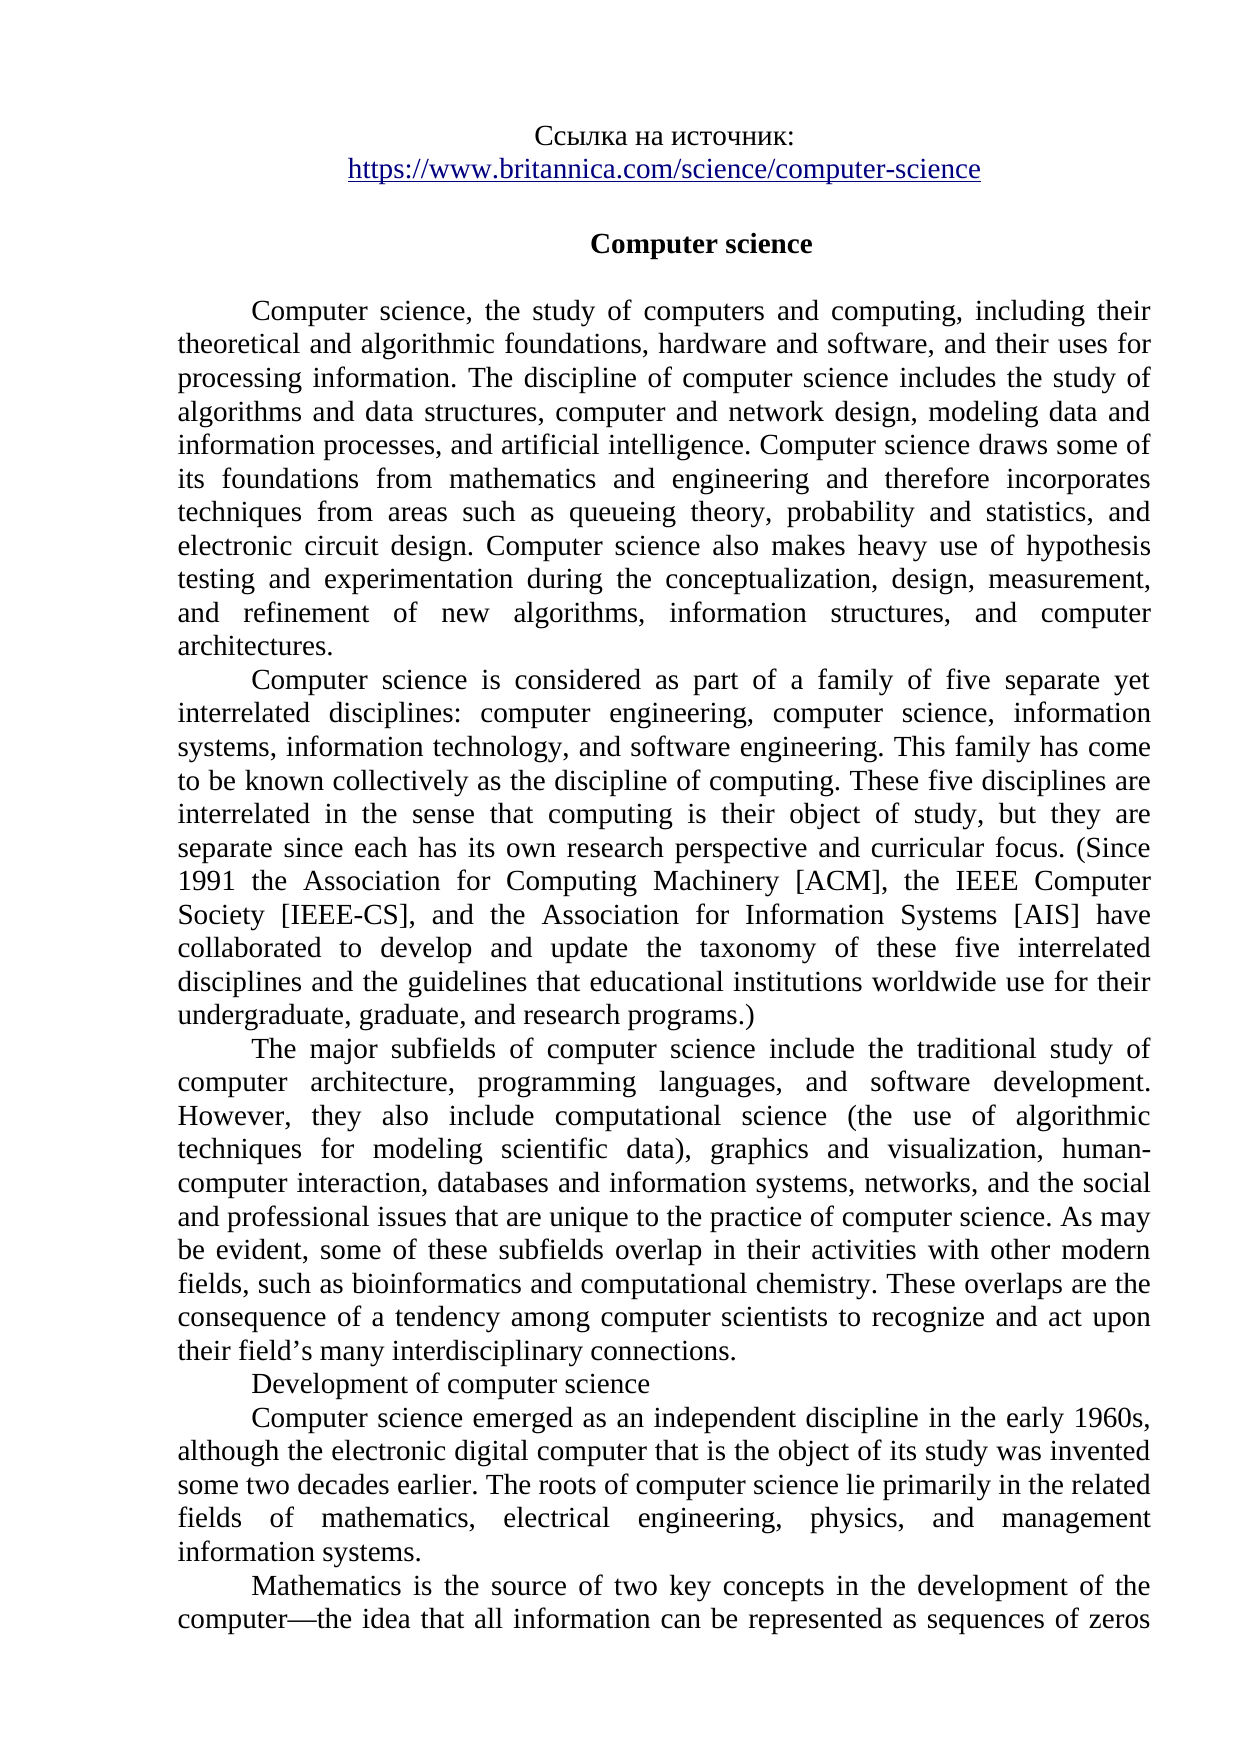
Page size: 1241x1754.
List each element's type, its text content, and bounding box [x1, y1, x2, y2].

text Computer science, the study of computers and computing, including their theoretical and algorithmic foundations, hardware and software, and their uses for processing information. The discipline of computer science includes the study of algorithms and data structures, computer and network design, modeling data and information processes, and artificial intelligence. Computer science draws some of its foundations from mathematics and engineering and therefore incorporates techniques from areas such as queueing theory, probability and statistics, and electronic circuit design. Computer science also makes heavy use of hypothesis testing and experimentation during the conceptualization, design, measurement, and refinement of new algorithms, information structures, and computer architectures. [177, 293, 1152, 662]
text Computer science is considered as part of a family of five separate yet interrelated disciplines: computer engineering, computer science, information systems, information technology, and software engineering. This family has come to be known collectively as the discipline of computing. These five disciplines are interrelated in the sense that computing is their object of study, but they are separate since each has its own research perspective and curricular focus. (Since 1991 the Association for Computing Machinery [ACM], the IEEE Computer Society [IEEE-CS], and the Association for Information Systems [AIS] have collaborated to develop and update the taxonomy of these five interrelated disciplines and the guidelines that educational institutions worldwide use for their undergraduate, graduate, and research programs.) [177, 662, 1152, 1031]
text Mathematics is the source of two key concepts in the development of the computer—the idea that all information can be represented as sequences of zeros [177, 1568, 1152, 1635]
text Computer science [177, 226, 1152, 259]
text Computer science emerged as an independent discipline in the early 1960s, although the electronic digital computer that is the object of its study was invented some two decades earlier. The roots of computer science lie primarily in the related fields of mathematics, electrical engineering, physics, and management information systems. [177, 1400, 1152, 1568]
subtitle Ссылка на источник: [177, 118, 1152, 152]
text Development of computer science [177, 1366, 1152, 1400]
subtitle https://www.britannica.com/science/computer-science [177, 152, 1152, 185]
text The major subfields of computer science include the traditional study of computer architecture, programming languages, and software development. However, they also include computational science (the use of algorithmic techniques for modeling scientific data), graphics and visualization, human-computer interaction, databases and information systems, networks, and the social and professional issues that are unique to the practice of computer science. As may be evident, some of these subfields overlap in their activities with other modern fields, such as bioinformatics and computational chemistry. These overlaps are the consequence of a tendency among computer scientists to recognize and act upon their field’s many interdisciplinary connections. [177, 1031, 1152, 1366]
